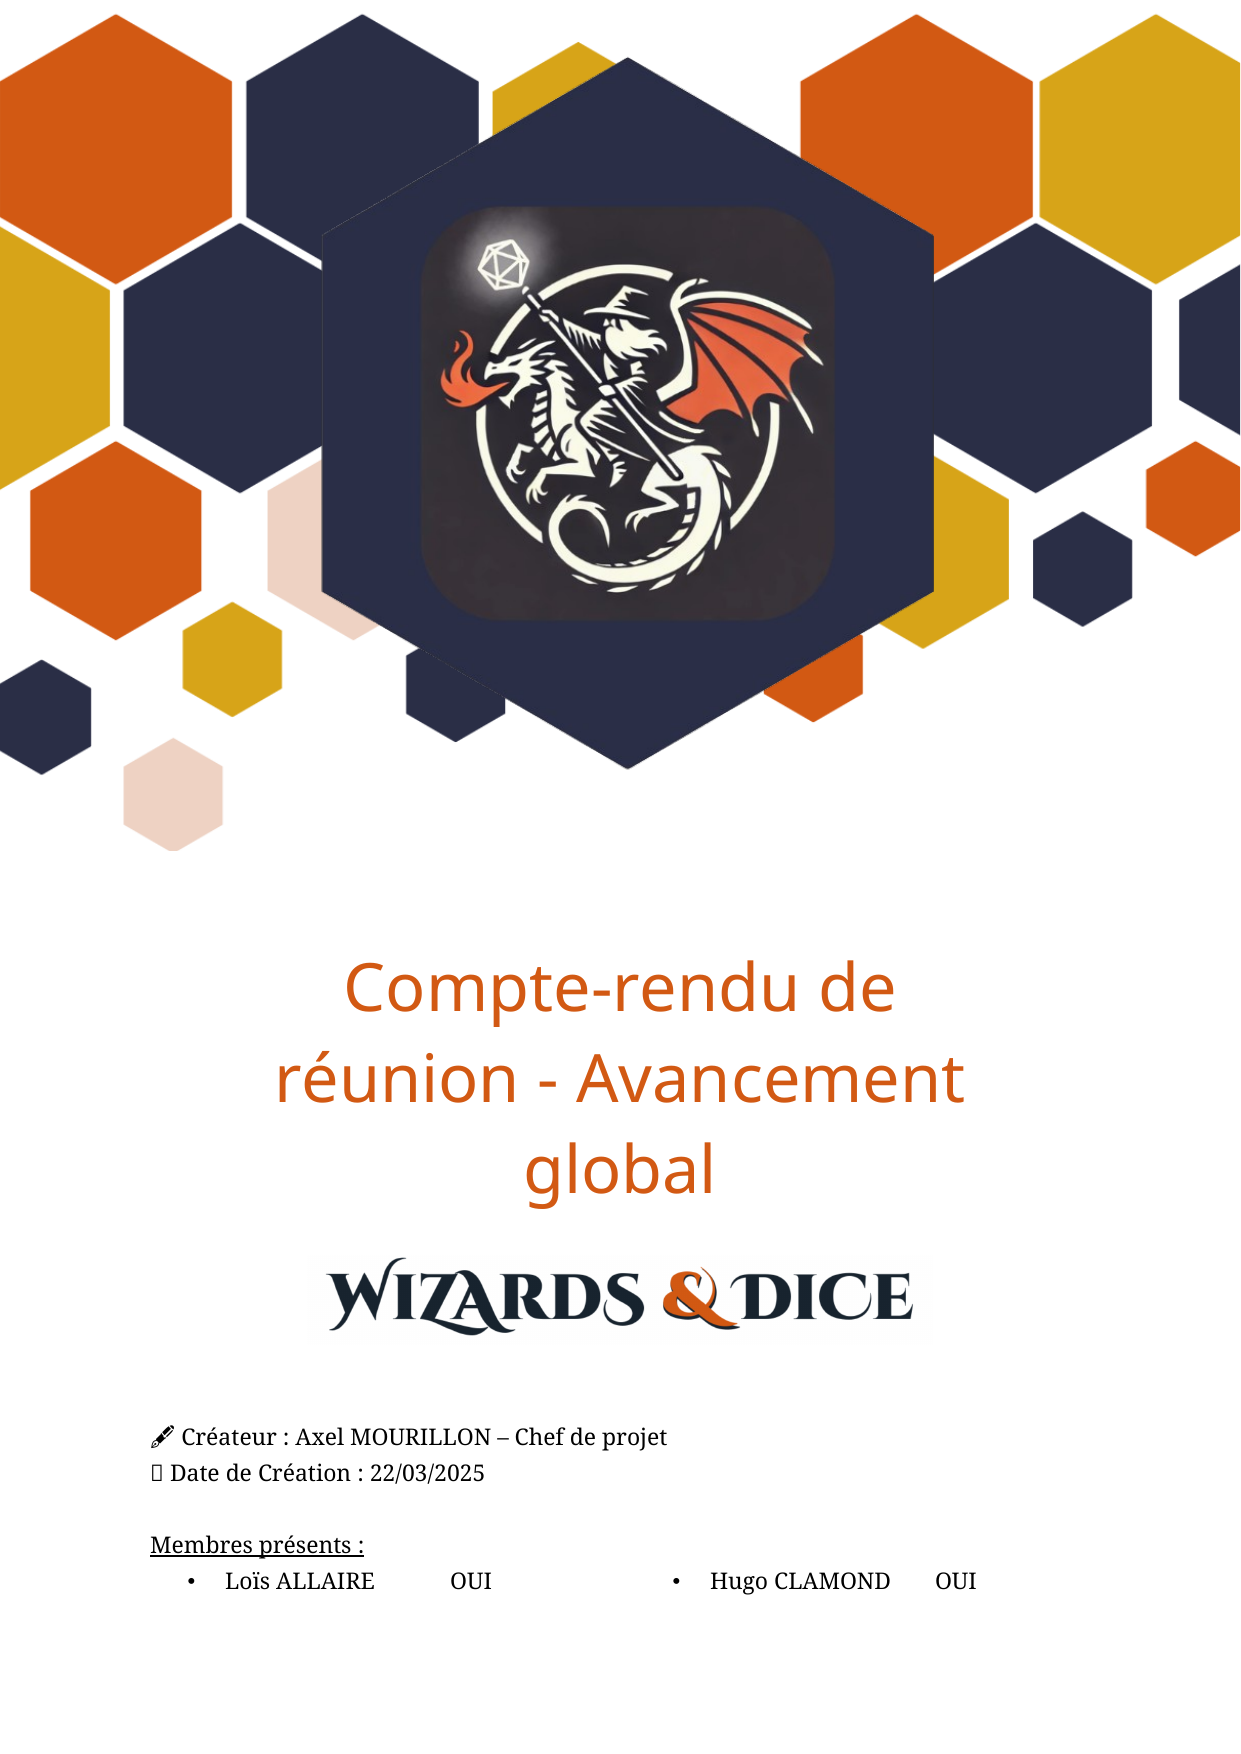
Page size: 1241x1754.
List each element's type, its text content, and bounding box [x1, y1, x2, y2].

text 🖋️ Créateur : Axel MOURILLON – Chef de projet [150, 1421, 1090, 1452]
list Loïs ALLAIRE OUI [187, 1564, 605, 1596]
text 📅 Date de Création : 22/03/2025 [150, 1457, 1090, 1488]
picture [307, 1255, 934, 1345]
list Hugo CLAMOND OUI [672, 1564, 1090, 1596]
picture [0, 0, 1241, 851]
text Membres présents : [150, 1529, 1090, 1560]
title Compte-rendu de réunion - Avancement global [150, 941, 1090, 1213]
